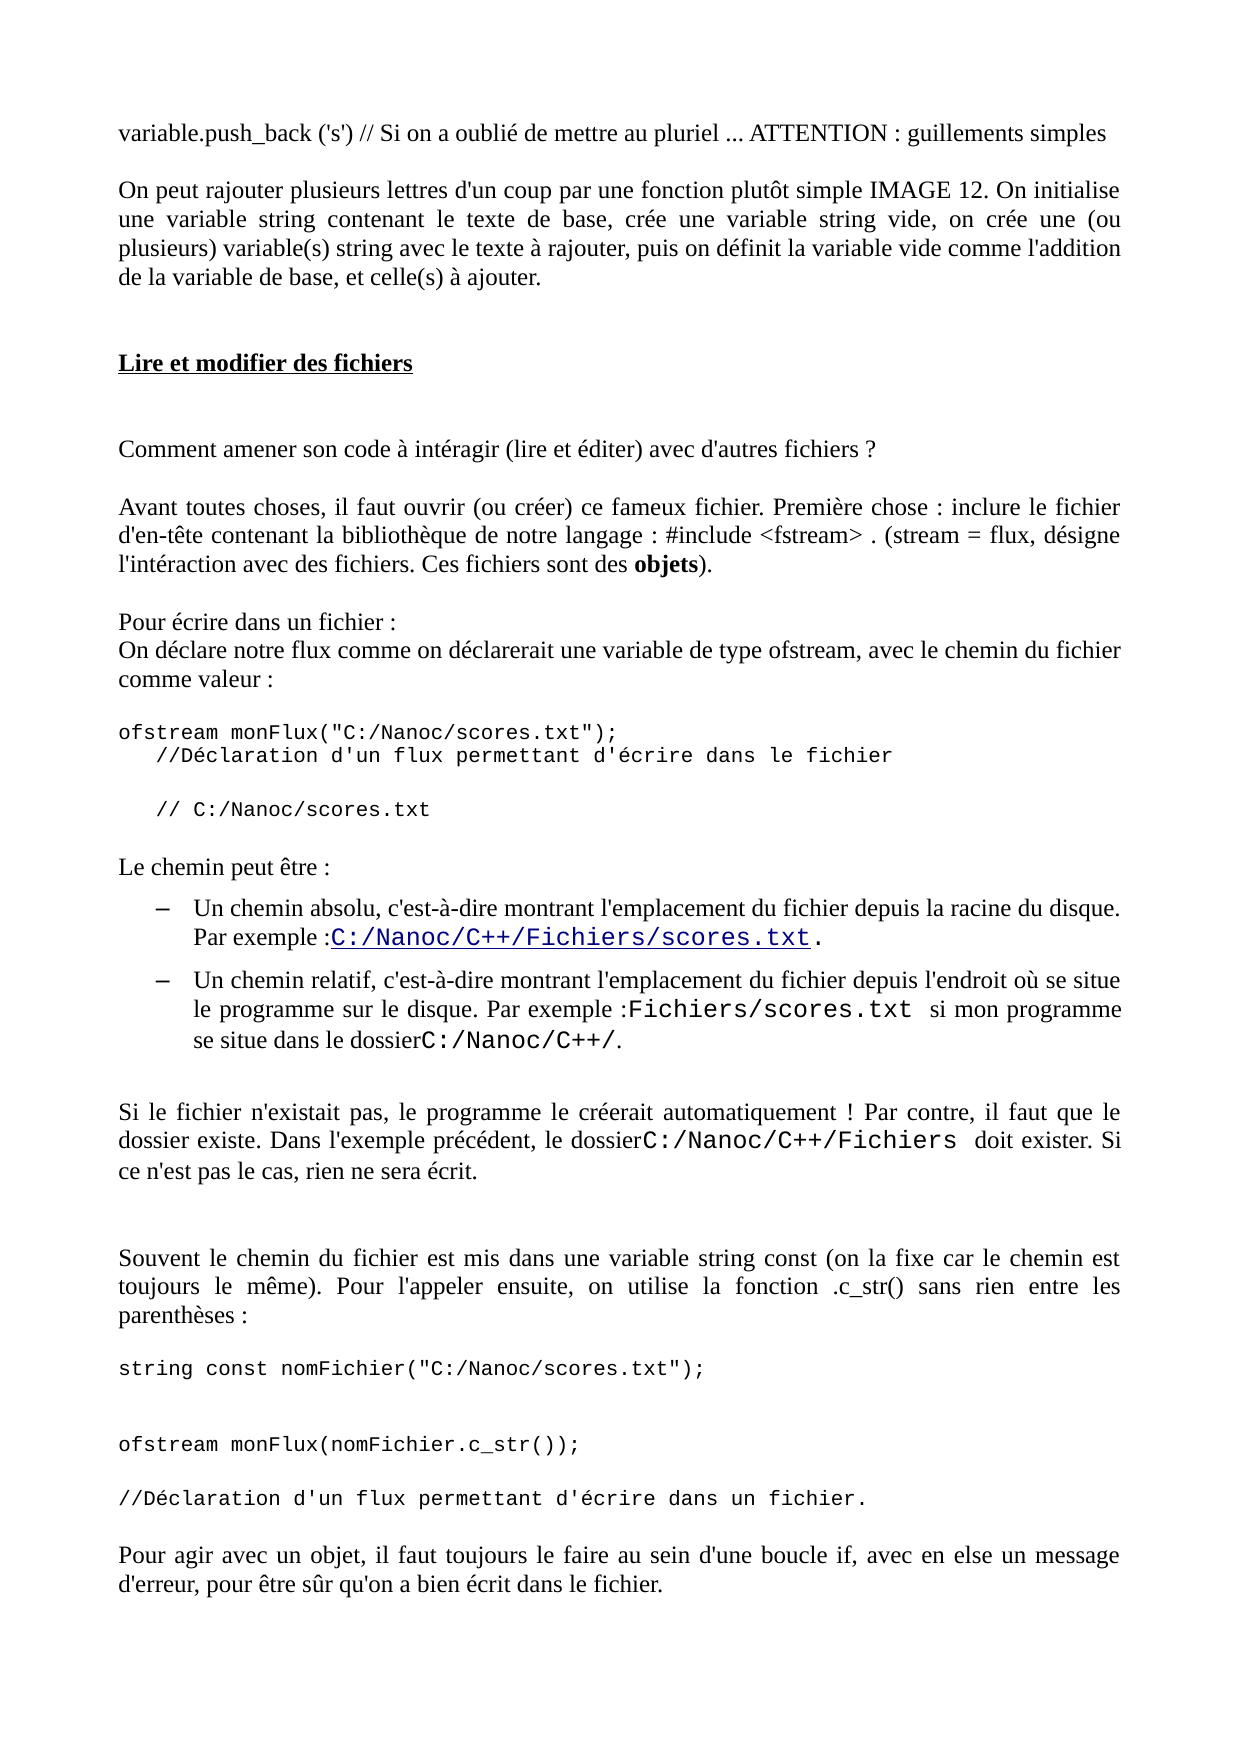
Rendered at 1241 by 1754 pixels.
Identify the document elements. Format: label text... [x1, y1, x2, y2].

list Un chemin relatif, c'est-à-dire montrant l'emplacement du fichier depuis l'endroit où se situe le programme sur le disque. Par exemple :Fichiers/scores.txt si mon programme se situe dans le dossierC:/Nanoc/C++/. [156, 965, 1122, 1056]
text ofstream monFlux("C:/Nanoc/scores.txt"); [118, 722, 1122, 746]
text Pour agir avec un objet, il faut toujours le faire au sein d'une boucle if, avec en else un message d'erreur, pour être sûr qu'on a bien écrit dans le fichier. [118, 1541, 1122, 1598]
text ofstream monFlux(nomFichier.c_str()); [118, 1434, 1122, 1458]
text //Déclaration d'un flux permettant d'écrire dans un fichier. [118, 1487, 1122, 1511]
text On déclare notre flux comme on déclarerait une variable de type ofstream, avec le chemin du fichier comme valeur : [118, 636, 1122, 693]
text Souvent le chemin du fichier est mis dans une variable string const (on la fixe car le chemin est toujours le même). Pour l'appeler ensuite, on utilise la fonction .c_str() sans rien entre les parenthèses : [118, 1243, 1122, 1329]
text On peut rajouter plusieurs lettres d'un coup par une fonction plutôt simple IMAGE 12. On initialise une variable string contenant le texte de base, crée une variable string vide, on crée une (ou plusieurs) variable(s) string avec le texte à rajouter, puis on définit la variable vide comme l'addition de la variable de base, et celle(s) à ajouter. [118, 176, 1122, 291]
list Un chemin absolu, c'est-à-dire montrant l'emplacement du fichier depuis la racine du disque. Par exemple :C:/Nanoc/C++/Fichiers/scores.txt. [156, 893, 1122, 953]
text string const nomFichier("C:/Nanoc/scores.txt"); [118, 1358, 1122, 1381]
text variable.push_back ('s') // Si on a oublié de mettre au pluriel ... ATTENTION : guillements simples [118, 118, 1122, 147]
text //Déclaration d'un flux permettant d'écrire dans le fichier [118, 746, 1122, 769]
text Pour écrire dans un fichier : [118, 607, 1122, 636]
text Le chemin peut être : [118, 852, 1122, 881]
text Comment amener son code à intéragir (lire et éditer) avec d'autres fichiers ? [118, 434, 1122, 463]
text Avant toutes choses, il faut ouvrir (ou créer) ce fameux fichier. Première chose : inclure le fichier d'en-tête contenant la bibliothèque de notre langage : #include <fstream> . (stream = flux, désigne l'intéraction avec des fichiers. Ces fichiers sont des objets). [118, 492, 1122, 578]
text // C:/Nanoc/scores.txt [118, 799, 1122, 822]
text Si le fichier n'existait pas, le programme le créerait automatiquement ! Par contre, il faut que le dossier existe. Dans l'exemple précédent, le dossierC:/Nanoc/C++/Fichiers doit exister. Si ce n'est pas le cas, rien ne sera écrit. [118, 1097, 1122, 1185]
text Lire et modifier des fichiers [118, 348, 1122, 377]
